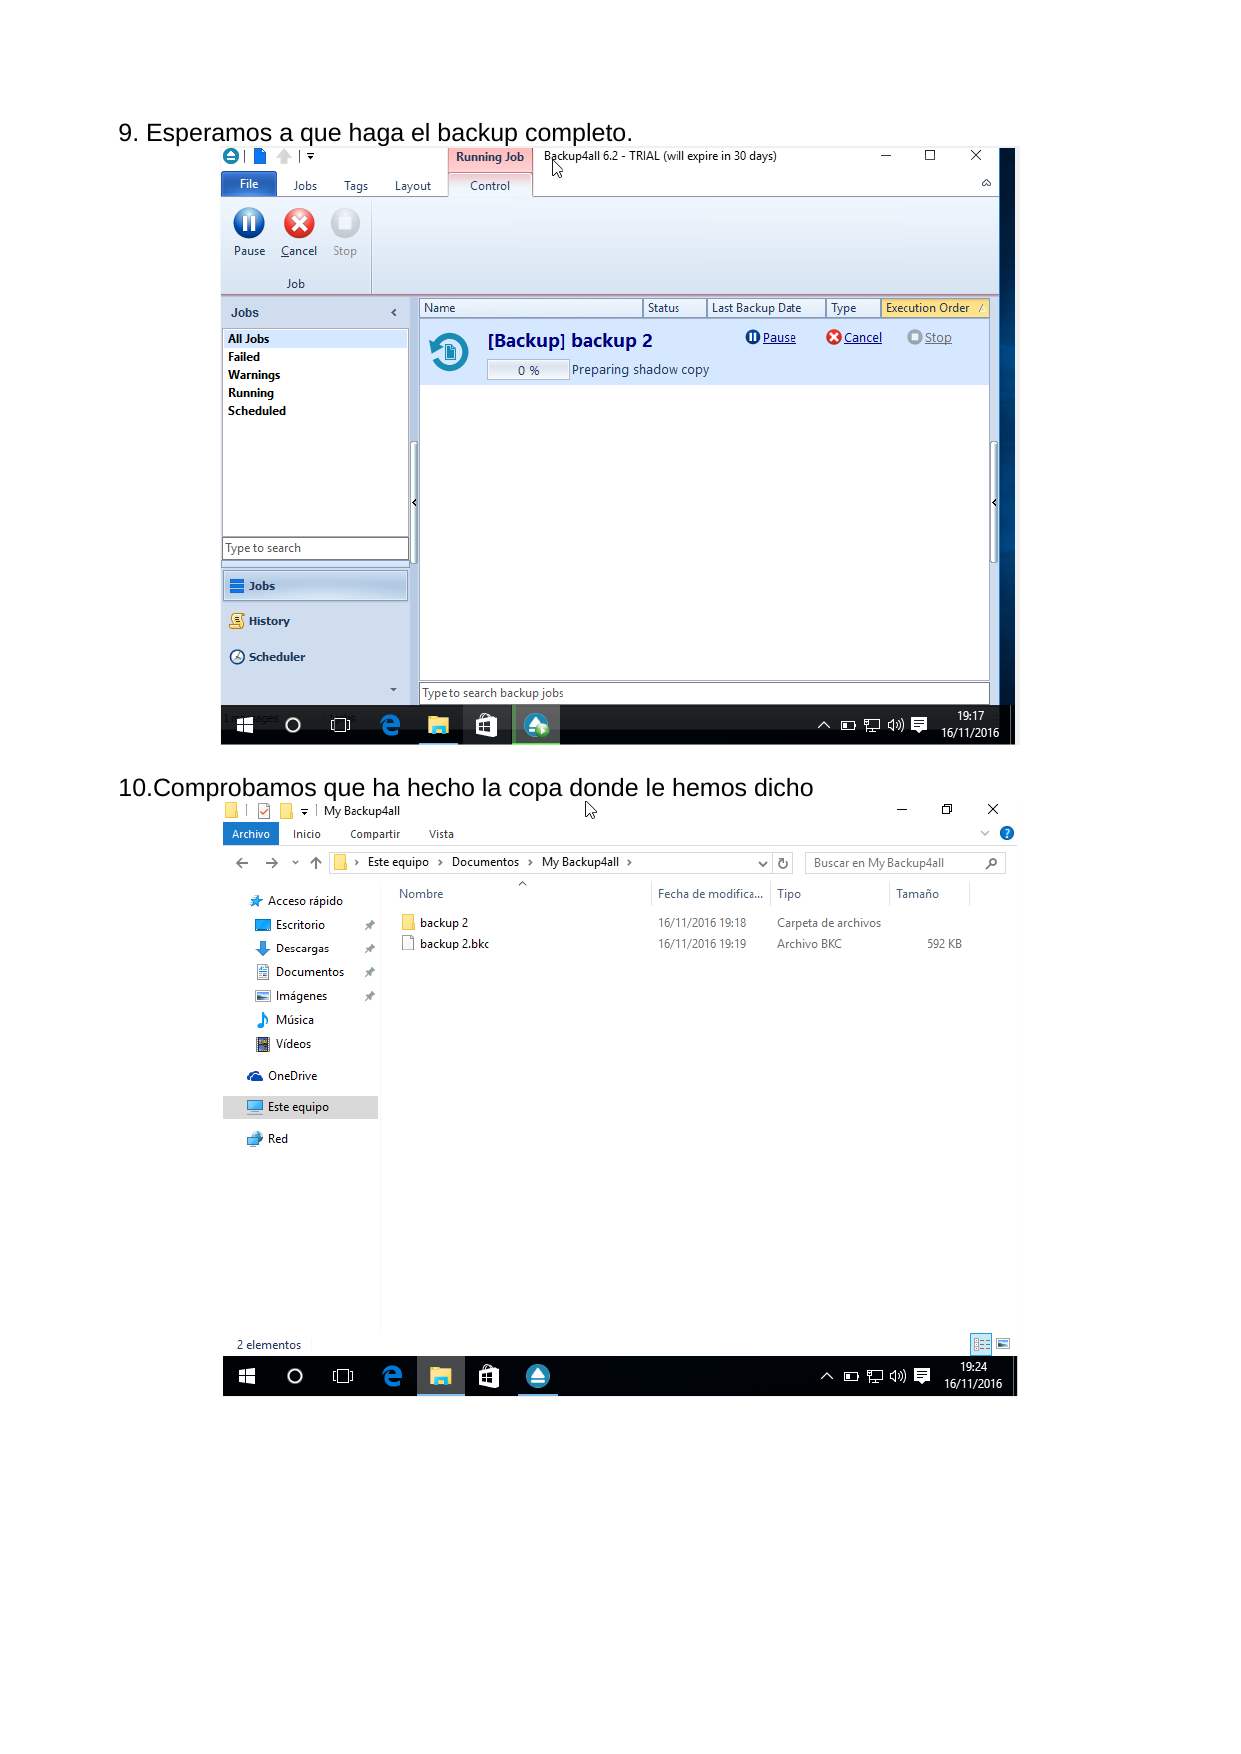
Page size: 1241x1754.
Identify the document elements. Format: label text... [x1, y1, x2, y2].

picture [220, 146, 1020, 745]
text 10.Comprobamos que ha hecho la copa donde le hemos dicho [118, 773, 1122, 802]
picture [223, 801, 1018, 1397]
text 9. Esperamos a que haga el backup completo. [118, 118, 1122, 147]
